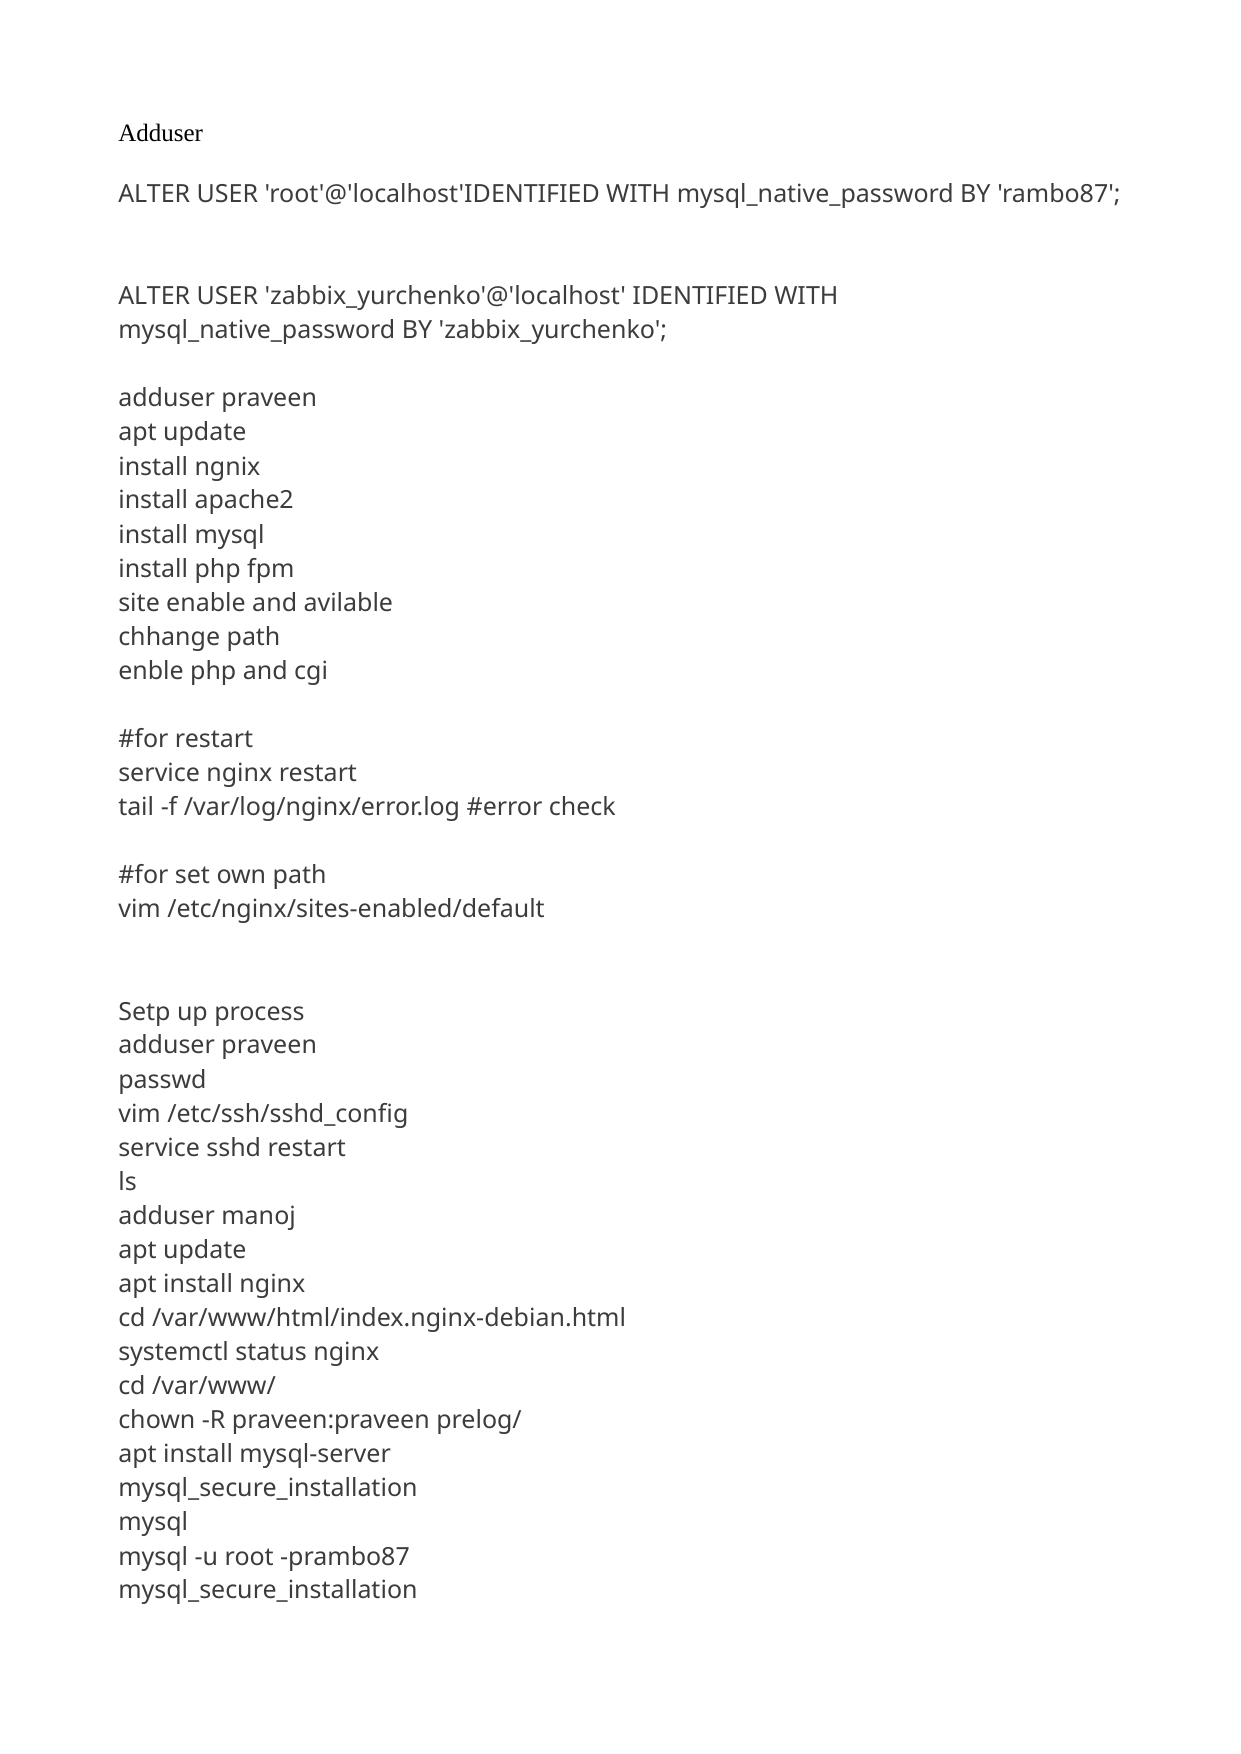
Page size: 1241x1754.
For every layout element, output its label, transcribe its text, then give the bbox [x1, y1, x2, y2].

text mysql -u root -prambo87 [118, 1538, 1122, 1572]
text mysql [118, 1504, 1122, 1538]
text tail -f /var/log/nginx/error.log #error check [118, 789, 1122, 823]
text ALTER USER 'zabbix_yurchenko'@'localhost' IDENTIFIED WITH mysql_native_password BY 'zabbix_yurchenko'; [118, 278, 1122, 346]
text passwd [118, 1061, 1122, 1095]
text adduser manoj [118, 1197, 1122, 1232]
text vim /etc/nginx/sites-enabled/default [118, 891, 1122, 925]
text systemctl status nginx [118, 1334, 1122, 1368]
text install ngnix [118, 448, 1122, 482]
text cd /var/www/ [118, 1368, 1122, 1402]
text adduser praveen [118, 1027, 1122, 1061]
text vim /etc/ssh/sshd_config [118, 1095, 1122, 1129]
text Setp up process [118, 993, 1122, 1027]
text adduser praveen [118, 380, 1122, 414]
text Adduser [118, 118, 1122, 147]
text service nginx restart [118, 755, 1122, 789]
text apt install nginx [118, 1266, 1122, 1300]
text enble php and cgi [118, 652, 1122, 687]
text ls [118, 1163, 1122, 1197]
text site enable and avilable [118, 584, 1122, 618]
text mysql_secure_installation [118, 1470, 1122, 1504]
text apt update [118, 1232, 1122, 1266]
text cd /var/www/html/index.nginx-debian.html [118, 1300, 1122, 1334]
text #for restart [118, 721, 1122, 755]
text service sshd restart [118, 1129, 1122, 1163]
text chhange path [118, 618, 1122, 652]
text install php fpm [118, 550, 1122, 584]
text apt install mysql-server [118, 1436, 1122, 1470]
text install mysql [118, 516, 1122, 550]
text chown -R praveen:praveen prelog/ [118, 1402, 1122, 1436]
text apt update [118, 414, 1122, 448]
text mysql_secure_installation [118, 1572, 1122, 1606]
text install apache2 [118, 482, 1122, 516]
text ALTER USER 'root'@'localhost'IDENTIFIED WITH mysql_native_password BY 'rambo87'; [118, 176, 1122, 210]
text #for set own path [118, 857, 1122, 891]
